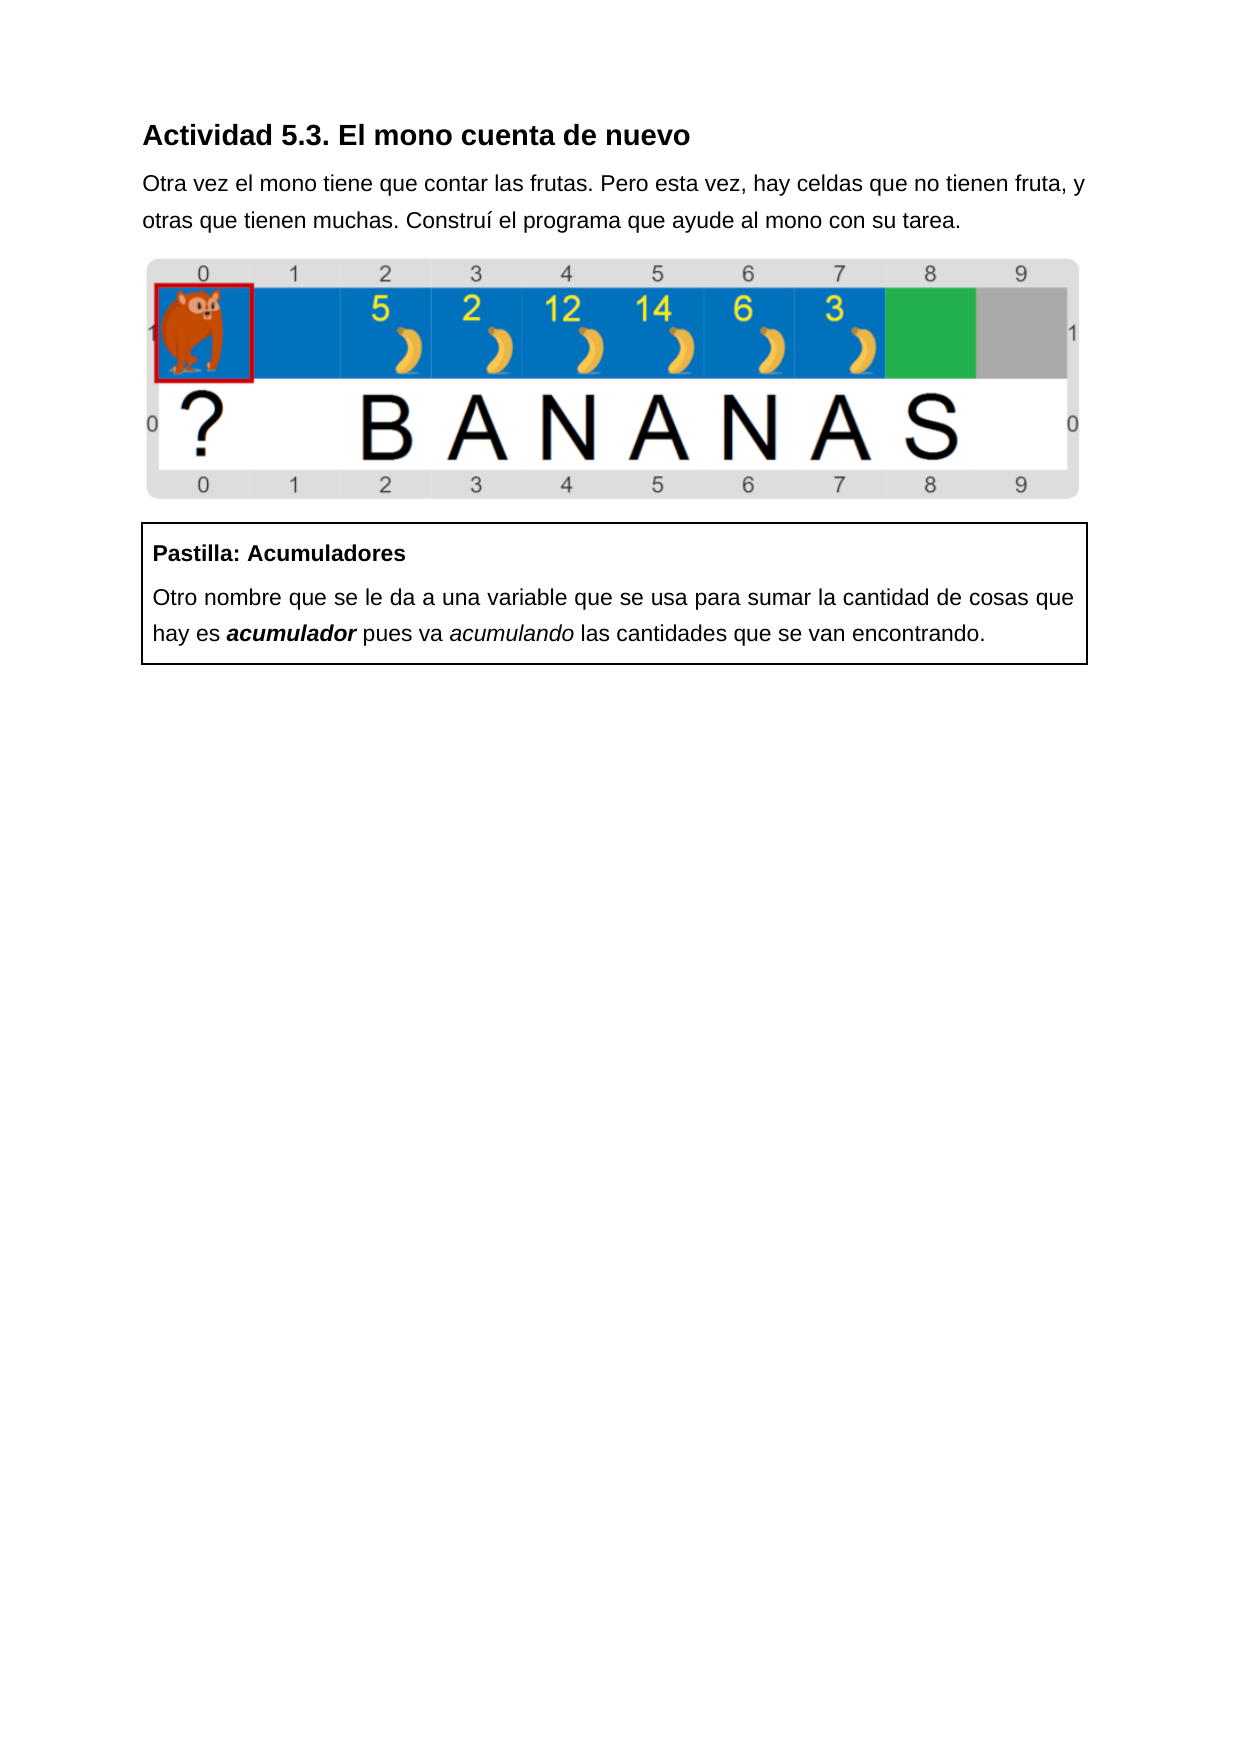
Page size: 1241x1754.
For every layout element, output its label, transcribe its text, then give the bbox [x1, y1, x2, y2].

text Otra vez el mono tiene que contar las frutas. Pero esta vez, hay celdas que no tienen fruta, y otras que tienen muchas. Construí el programa que ayude al mono con su tarea. [142, 170, 1087, 233]
text Actividad 5.3. El mono cuenta de nuevo [142, 118, 1087, 152]
table_header Pastilla: Acumuladores Otro nombre que se le da a una variable que se usa para sumar la cantidad de cosas que hay es acumulador pues va acumulando las cantidades que se van encontrando. [143, 524, 1086, 663]
picture [142, 255, 1087, 506]
